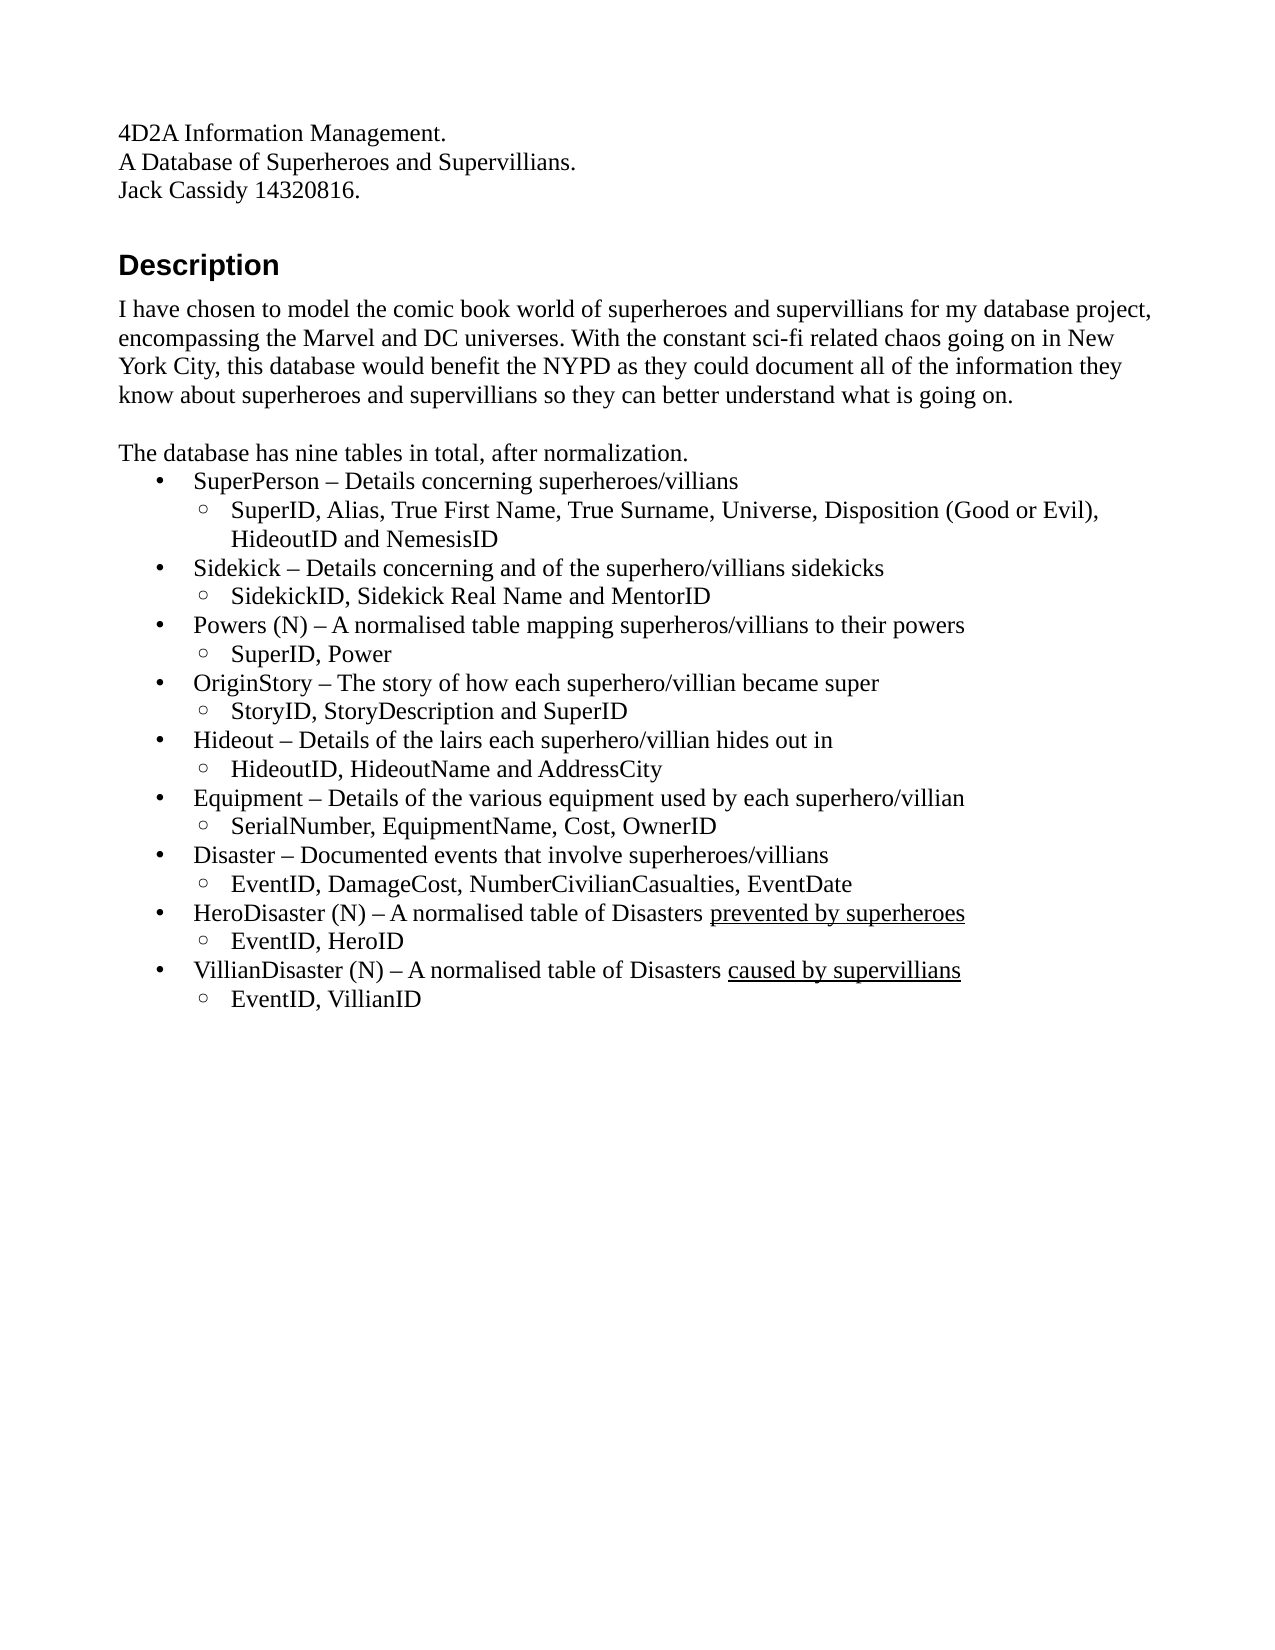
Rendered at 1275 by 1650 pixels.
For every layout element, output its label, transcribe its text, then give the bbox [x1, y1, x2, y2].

list SuperPerson – Details concerning superheroes/villians [156, 466, 1157, 495]
text 4D2A Information Management. [118, 118, 1157, 147]
text Jack Cassidy 14320816. [118, 176, 1157, 204]
text I have chosen to model the comic book world of superheroes and supervillians for my database project, encompassing the Marvel and DC universes. With the constant sci-fi related chaos going on in New York City, this database would benefit the NYPD as they could document all of the information they know about superheroes and supervillians so they can better understand what is going on. [118, 294, 1157, 409]
list Sidekick – Details concerning and of the superhero/villians sidekicks [156, 553, 1157, 581]
list VillianDisaster (N) – A normalised table of Disasters caused by supervillians [156, 955, 1157, 984]
list SidekickID, Sidekick Real Name and MentorID [193, 581, 1157, 610]
text A Database of Superheroes and Supervillians. [118, 147, 1157, 176]
list HeroDisaster (N) – A normalised table of Disasters prevented by superheroes [156, 898, 1157, 926]
list SuperID, Alias, True First Name, True Surname, Universe, Disposition (Good or Evil), HideoutID and NemesisID [193, 495, 1157, 553]
list HideoutID, HideoutName and AddressCity [193, 754, 1157, 783]
subtitle Description [118, 248, 1157, 281]
text The database has nine tables in total, after normalization. [118, 438, 1157, 466]
list Hideout – Details of the lairs each superhero/villian hides out in [156, 725, 1157, 754]
list OriginStory – The story of how each superhero/villian became super [156, 668, 1157, 696]
list EventID, VillianID [193, 984, 1157, 1013]
list SuperID, Power [193, 639, 1157, 668]
list Disaster – Documented events that involve superheroes/villians [156, 840, 1157, 869]
list StoryID, StoryDescription and SuperID [193, 696, 1157, 725]
list EventID, HeroID [193, 926, 1157, 955]
list EventID, DamageCost, NumberCivilianCasualties, EventDate [193, 869, 1157, 898]
list SerialNumber, EquipmentName, Cost, OwnerID [193, 811, 1157, 840]
list Powers (N) – A normalised table mapping superheros/villians to their powers [156, 610, 1157, 639]
list Equipment – Details of the various equipment used by each superhero/villian [156, 783, 1157, 811]
